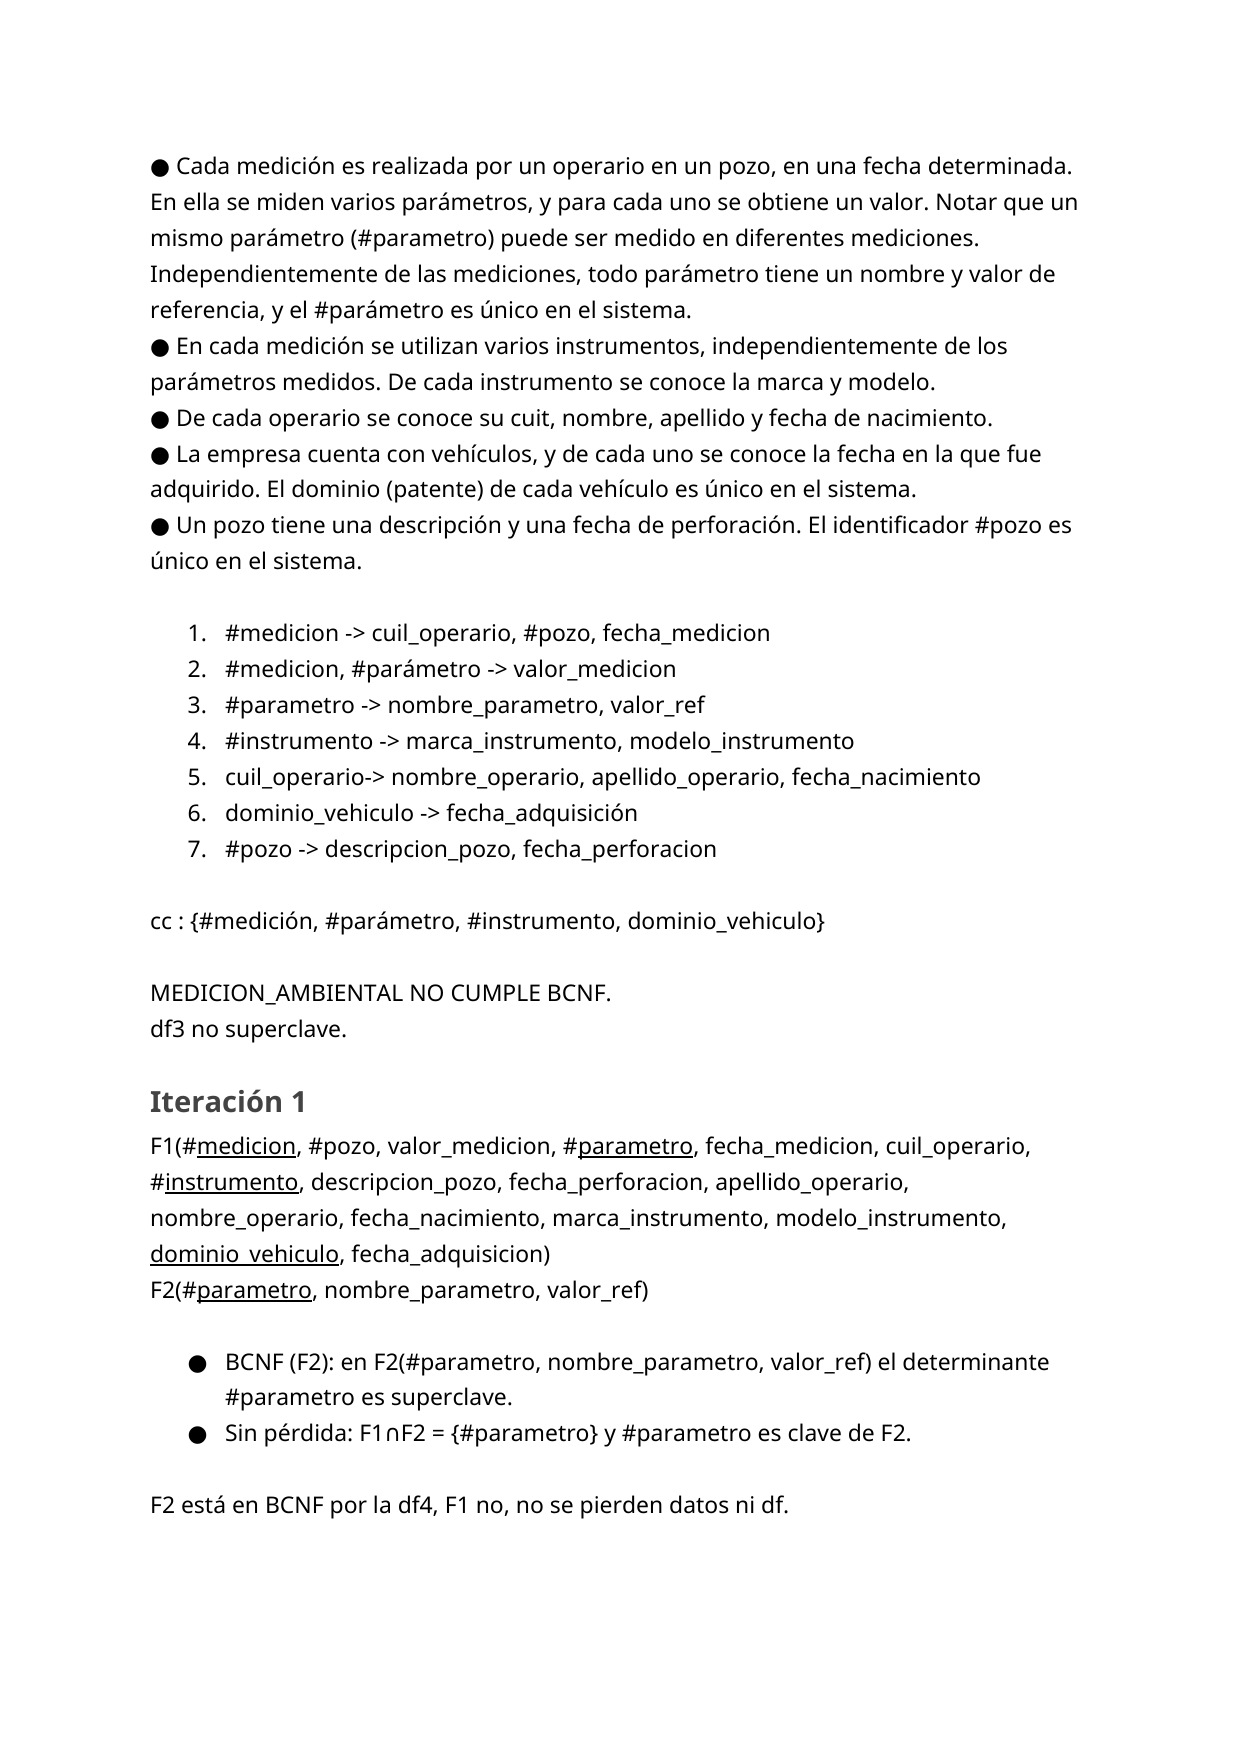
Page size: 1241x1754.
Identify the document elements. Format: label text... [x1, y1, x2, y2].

text ● La empresa cuenta con vehículos, y de cada uno se conoce la fecha en la que fue adquirido. El dominio (patente) de cada vehículo es único en el sistema. [150, 437, 1090, 505]
text ● Un pozo tiene una descripción y una fecha de perforación. El identificador #pozo es único en el sistema. [150, 509, 1090, 577]
text ● En cada medición se utilizan varios instrumentos, independientemente de los [150, 330, 1090, 361]
list BCNF (F2): en F2(#parametro, nombre_parametro, valor_ref) el determinante #parametro es superclave. [187, 1345, 1090, 1413]
list #medicion -> cuil_operario, #pozo, fecha_medicion [187, 617, 1090, 648]
text F2(#parametro, nombre_parametro, valor_ref) [150, 1273, 1090, 1305]
text cc : {#medición, #parámetro, #instrumento, dominio_vehiculo} [150, 905, 1090, 936]
list dominio_vehiculo -> fecha_adquisición [187, 797, 1090, 828]
text ● Cada medición es realizada por un operario en un pozo, en una fecha determinada. En ella se miden varios parámetros, y para cada uno se obtiene un valor. Notar que un mismo parámetro (#parametro) puede ser medido en diferentes mediciones. [150, 150, 1090, 253]
text F2 está en BCNF por la df4, F1 no, no se pierden datos ni df. [150, 1489, 1090, 1520]
list #pozo -> descripcion_pozo, fecha_perforacion [187, 833, 1090, 864]
text MEDICION_AMBIENTAL NO CUMPLE BCNF. [150, 977, 1090, 1008]
list Sin pérdida: F1∩F2 = {#parametro} y #parametro es clave de F2. [187, 1417, 1090, 1448]
list #instrumento -> marca_instrumento, modelo_instrumento [187, 725, 1090, 756]
list #medicion, #parámetro -> valor_medicion [187, 653, 1090, 684]
text Independientemente de las mediciones, todo parámetro tiene un nombre y valor de referencia, y el #parámetro es único en el sistema. [150, 258, 1090, 325]
text F1(#medicion, #pozo, valor_medicion, #parametro, fecha_medicion, cuil_operario, #instrumento, descripcion_pozo, fecha_perforacion, apellido_operario, nombre_operario, fecha_nacimiento, marca_instrumento, modelo_instrumento, dominio_vehiculo, fecha_adquisicion) [150, 1130, 1090, 1269]
text df3 no superclave. [150, 1012, 1090, 1044]
subtitle Iteración 1 [150, 1082, 1090, 1121]
text parámetros medidos. De cada instrumento se conoce la marca y modelo. [150, 366, 1090, 397]
list cuil_operario-> nombre_operario, apellido_operario, fecha_nacimiento [187, 761, 1090, 792]
text ● De cada operario se conoce su cuit, nombre, apellido y fecha de nacimiento. [150, 402, 1090, 433]
list #parametro -> nombre_parametro, valor_ref [187, 689, 1090, 720]
